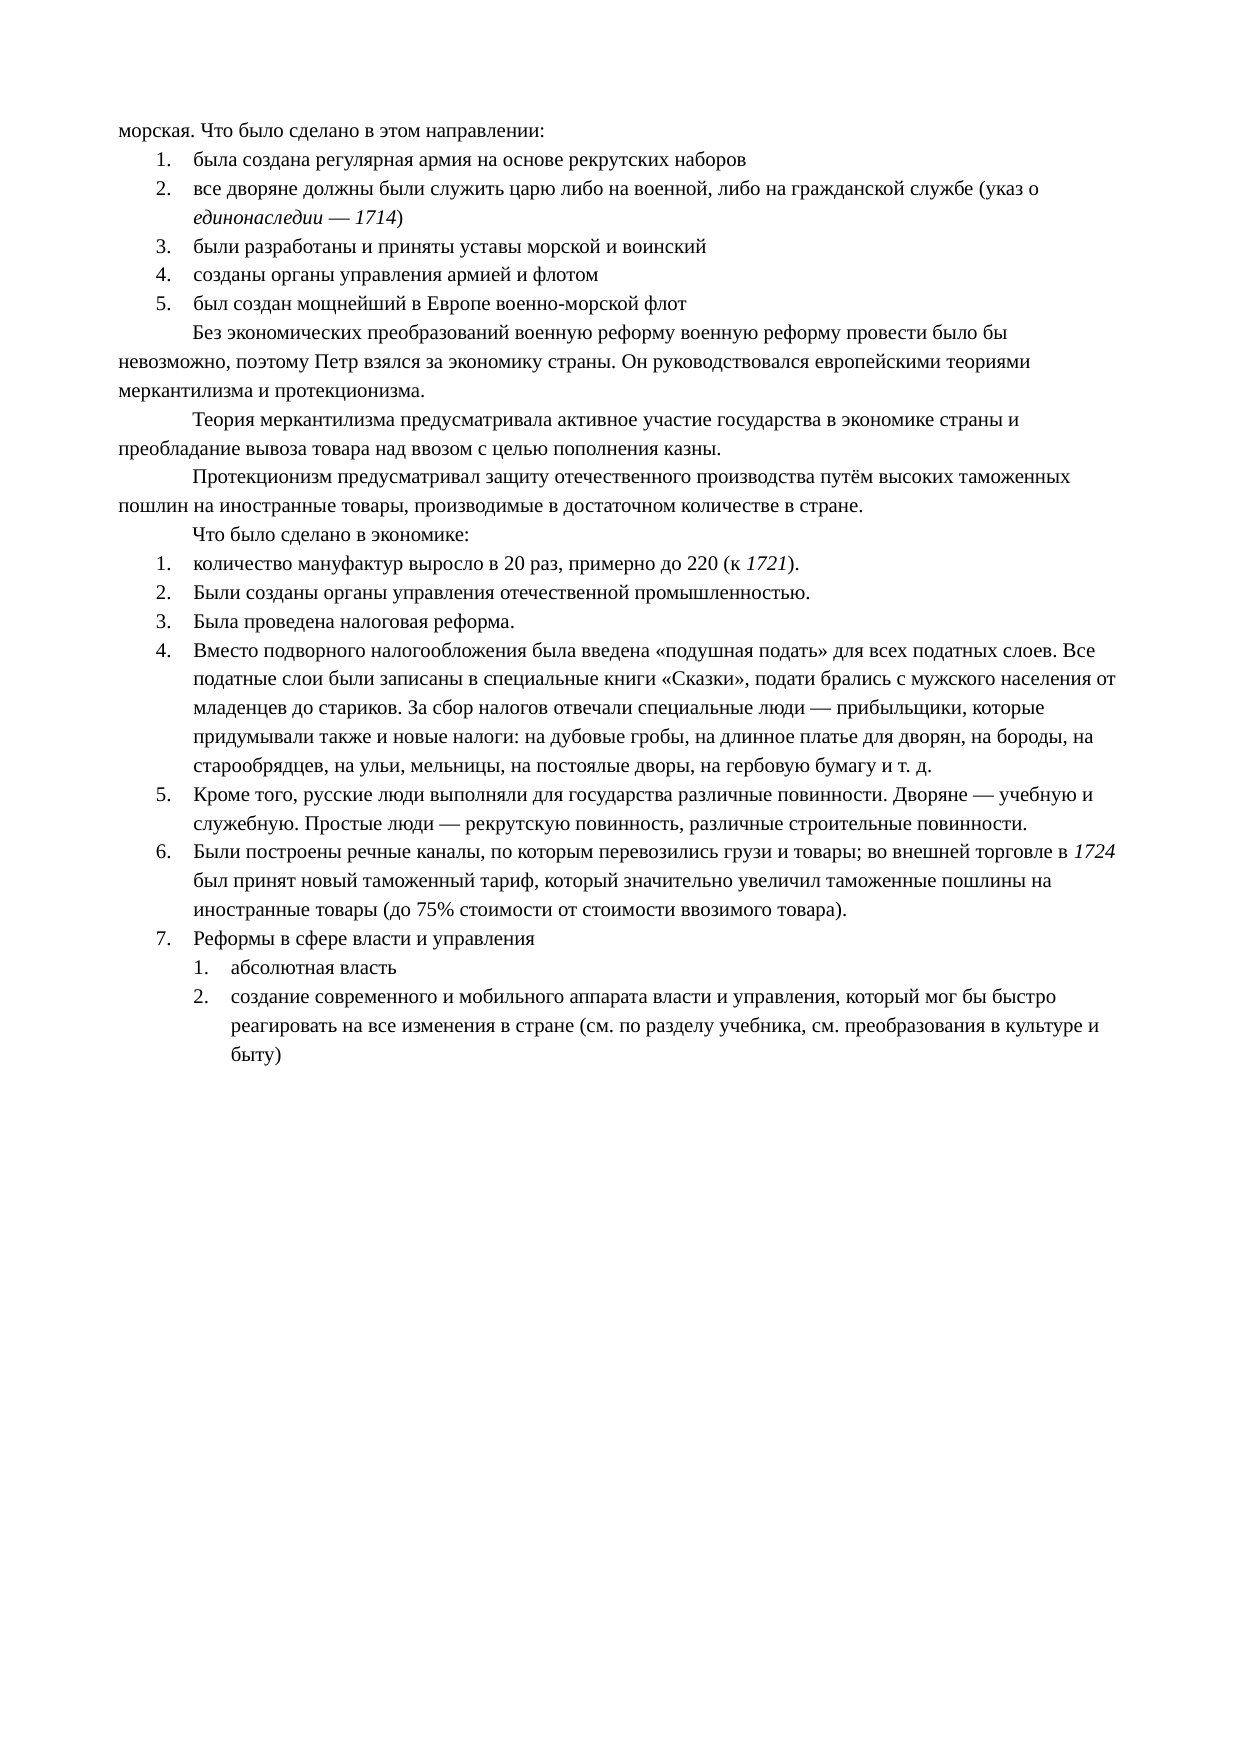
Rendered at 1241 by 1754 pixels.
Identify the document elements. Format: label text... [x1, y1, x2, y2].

list абсолютная власть [193, 955, 1122, 979]
text Теория меркантилизма предусматривала активное участие государства в экономике страны и преобладание вывоза товара над ввозом с целью пополнения казны. [118, 407, 1122, 459]
list созданы органы управления армией и флотом [156, 262, 1122, 286]
list Были построены речные каналы, по которым перевозились грузи и товары; во внешней торговле в 1724 был принят новый таможенный тариф, который значительно увеличил таможенные пошлины на иностранные товары (до 75% стоимости от стоимости ввозимого товара). [156, 839, 1122, 921]
list Реформы в сфере власти и управления [156, 926, 1122, 950]
list была создана регулярная армия на основе рекрутских наборов [156, 147, 1122, 171]
text Протекционизм предусматривал защиту отечественного производства путём высоких таможенных пошлин на иностранные товары, производимые в достаточном количестве в стране. [118, 464, 1122, 517]
list все дворяне должны были служить царю либо на военной, либо на гражданской службе (указ о единонаследии — 1714) [156, 176, 1122, 229]
list количество мануфактур выросло в 20 раз, примерно до 220 (к 1721). [156, 551, 1122, 575]
list Вместо подворного налогообложения была введена «подушная подать» для всех податных слоев. Все податные слои были записаны в специальные книги «Сказки», подати брались с мужского населения от младенцев до стариков. За сбор налогов отвечали специальные люди — прибыльщики, которые придумывали также и новые налоги: на дубовые гробы, на длинное платье для дворян, на бороды, на старообрядцев, на ульи, мельницы, на постоялые дворы, на гербовую бумагу и т. д. [156, 637, 1122, 777]
text Без экономических преобразований военную реформу военную реформу провести было бы невозможно, поэтому Петр взялся за экономику страны. Он руководствовался европейскими теориями меркантилизма и протекционизма. [118, 320, 1122, 402]
text морская. Что было сделано в этом направлении: [118, 118, 1122, 142]
list Кроме того, русские люди выполняли для государства различные повинности. Дворяне — учебную и служебную. Простые люди — рекрутскую повинность, различные строительные повинности. [156, 782, 1122, 835]
list создание современного и мобильного аппарата власти и управления, который мог бы быстро реагировать на все изменения в стране (см. по разделу учебника, см. преобразования в культуре и быту) [193, 984, 1122, 1066]
list Была проведена налоговая реформа. [156, 609, 1122, 633]
list Были созданы органы управления отечественной промышленностью. [156, 580, 1122, 604]
list были разработаны и приняты уставы морской и воинский [156, 233, 1122, 258]
text Что было сделано в экономике: [118, 522, 1122, 546]
list был создан мощнейший в Европе военно-морской флот [156, 291, 1122, 315]
